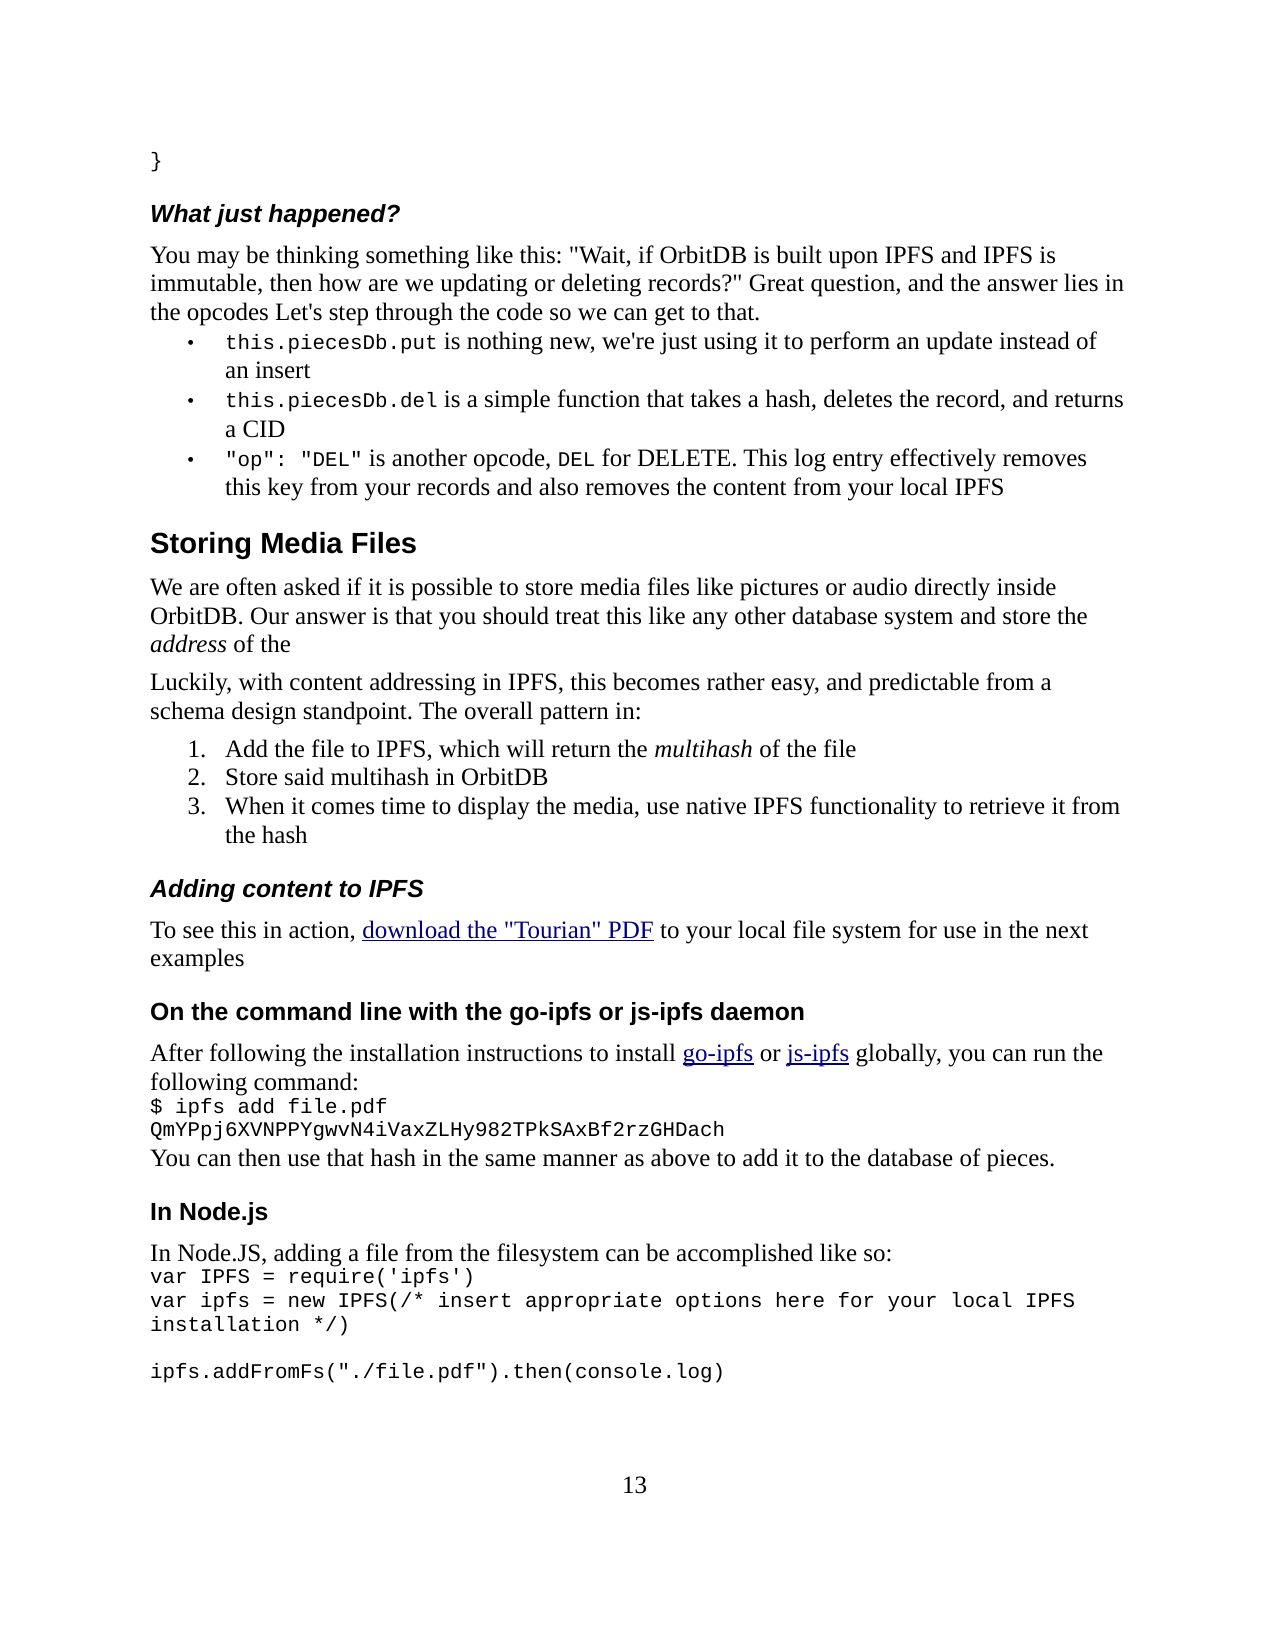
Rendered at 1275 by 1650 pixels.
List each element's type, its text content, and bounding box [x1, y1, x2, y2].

subtitle On the command line with the go-ipfs or js-ipfs daemon [150, 997, 1125, 1026]
text ipfs.addFromFs("./file.pdf").then(console.log) [150, 1361, 1125, 1385]
subtitle What just happened? [150, 199, 1125, 227]
text Luckily, with content addressing in IPFS, this becomes rather easy, and predictable from a schema design standpoint. The overall pattern in: [150, 667, 1125, 725]
subtitle Storing Media Files [150, 526, 1125, 559]
text To see this in action, download the "Tourian" PDF to your local file system for use in the next examples [150, 915, 1125, 972]
text } [150, 150, 1125, 174]
list Store said multihash in OrbitDB [187, 762, 1125, 791]
text You may be thinking something like this: "Wait, if OrbitDB is built upon IPFS and IPFS is immutable, then how are we updating or deleting records?" Great question, and the answer lies in the opcodes Let's step through the code so we can get to that. [150, 240, 1125, 326]
list this.piecesDb.put is nothing new, we're just using it to perform an update instead of an insert [187, 326, 1125, 384]
text After following the installation instructions to install go-ipfs or js-ipfs globally, you can run the following command: [150, 1038, 1125, 1096]
list "op": "DEL" is another opcode, DEL for DELETE. This log entry effectively removes this key from your records and also removes the content from your local IPFS [187, 443, 1125, 501]
subtitle Adding content to IPFS [150, 874, 1125, 902]
subtitle In Node.js [150, 1197, 1125, 1225]
text $ ipfs add file.pdf [150, 1096, 1125, 1119]
text We are often asked if it is possible to store media files like pictures or audio directly inside OrbitDB. Our answer is that you should treat this like any other database system and store the address of the [150, 572, 1125, 658]
list When it comes time to display the media, use native IPFS functionality to retrieve it from the hash [187, 791, 1125, 849]
text You can then use that hash in the same manner as above to add it to the database of pieces. [150, 1143, 1125, 1172]
text var IPFS = require('ipfs') [150, 1267, 1125, 1290]
text QmYPpj6XVNPPYgwvN4iVaxZLHy982TPkSAxBf2rzGHDach [150, 1119, 1125, 1143]
text var ipfs = new IPFS(/* insert appropriate options here for your local IPFS installation */) [150, 1290, 1125, 1337]
text In Node.JS, adding a file from the filesystem can be accomplished like so: [150, 1238, 1125, 1267]
list this.piecesDb.del is a simple function that takes a hash, deletes the record, and returns a CID [187, 384, 1125, 443]
list Add the file to IPFS, which will return the multihash of the file [187, 734, 1125, 762]
